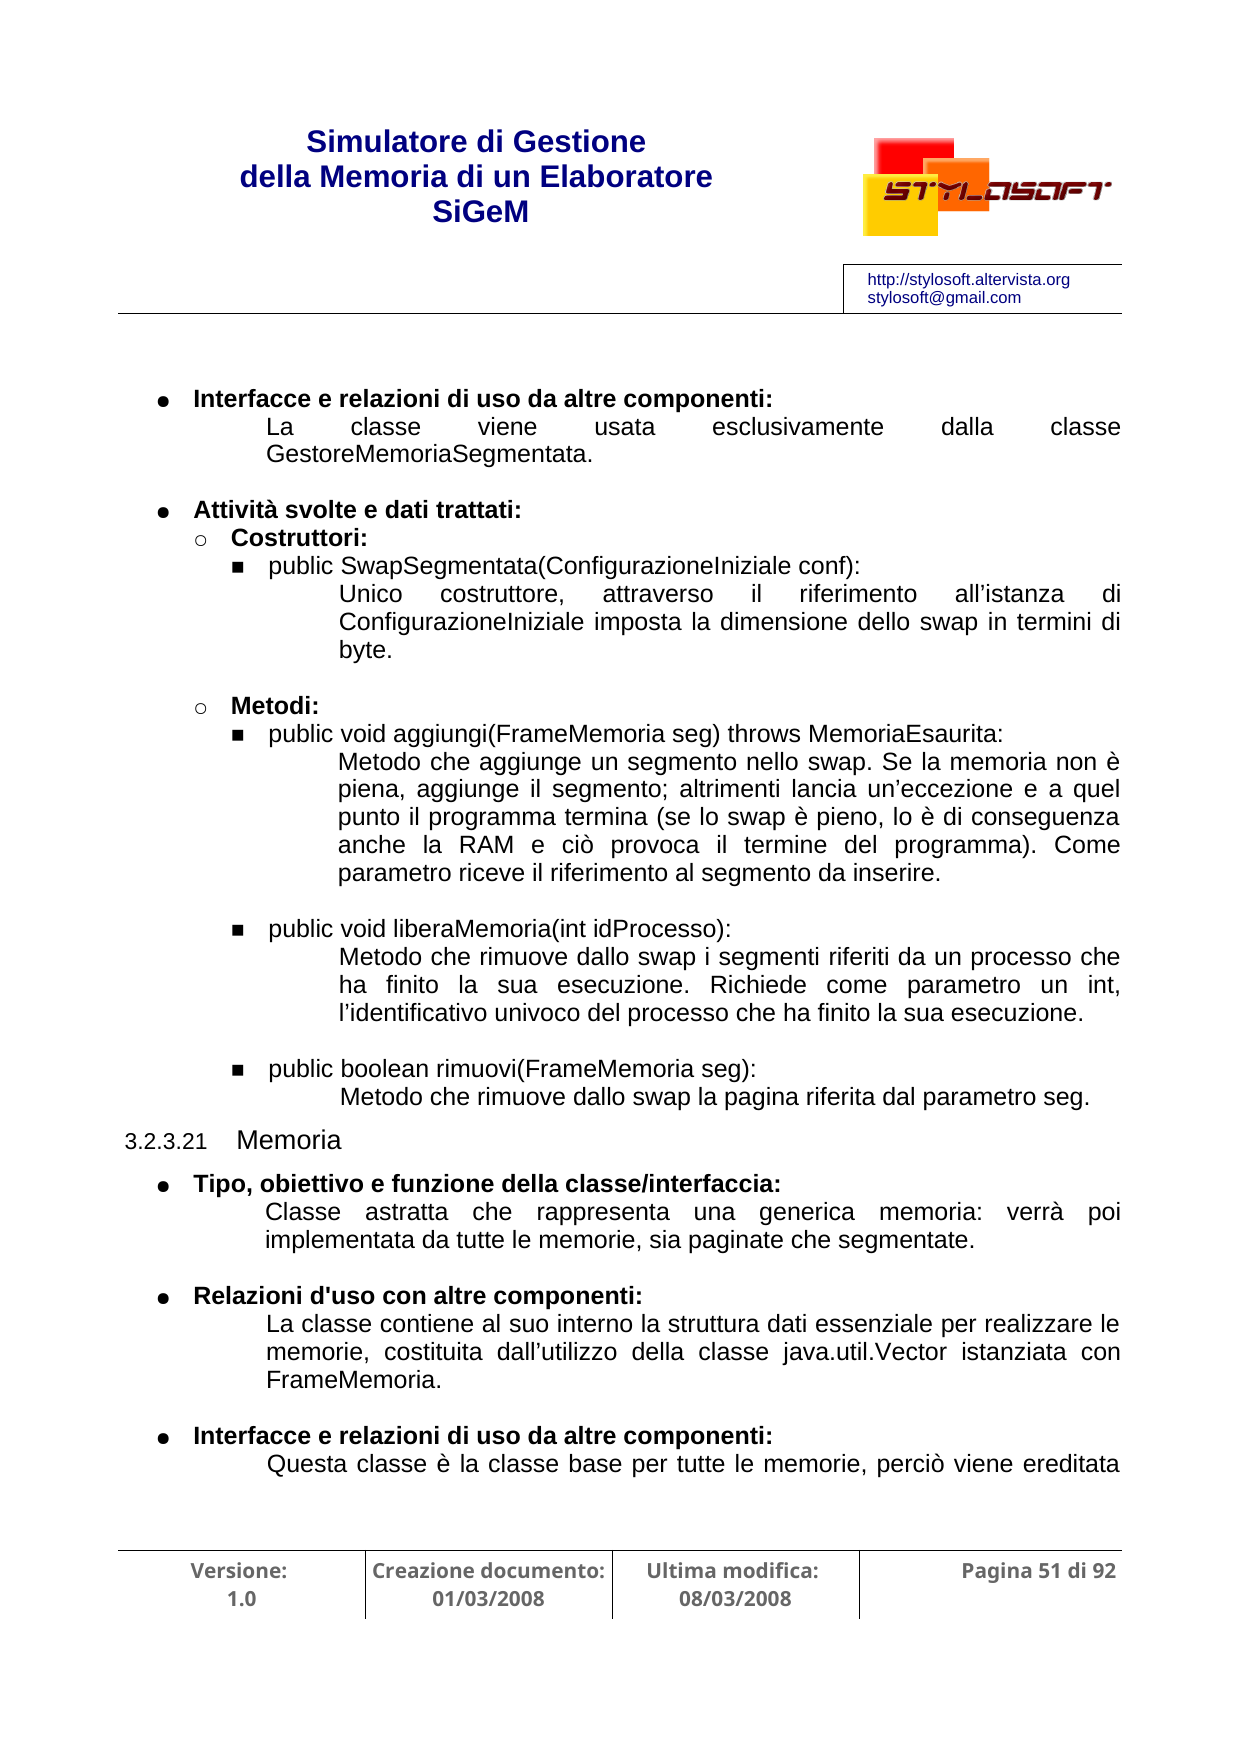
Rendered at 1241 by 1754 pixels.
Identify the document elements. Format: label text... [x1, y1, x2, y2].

subtitle Memoria [118, 1125, 1122, 1155]
list Attività svolte e dati trattati: [156, 496, 1122, 524]
text Classe astratta che rappresenta una generica memoria: verrà poi implementata da tutte le memorie, sia paginate che segmentate. [265, 1198, 1122, 1254]
text Metodo che rimuove dallo swap la pagina riferita dal parametro seg. [339, 1082, 1122, 1110]
list Interfacce e relazioni di uso da altre componenti: [156, 1421, 1122, 1449]
text Questa classe è la classe base per tutte le memorie, perciò viene ereditata [267, 1449, 1122, 1477]
list Costruttori: [193, 524, 1122, 552]
list Metodi: [193, 692, 1122, 719]
list Relazioni d'uso con altre componenti: [156, 1282, 1122, 1310]
list Interfacce e relazioni di uso da altre componenti: [156, 384, 1122, 412]
text La classe contiene al suo interno la struttura dati essenziale per realizzare le memorie, costituita dall’utilizzo della classe java.util.Vector istanziata con FrameMemoria. [266, 1310, 1122, 1393]
picture [848, 123, 1117, 247]
text Metodo che aggiunge un segmento nello swap. Se la memoria non è piena, aggiunge il segmento; altrimenti lancia un’eccezione e a quel punto il programma termina (se lo swap è pieno, lo è di conseguenza anche la RAM e ciò provoca il termine del programma). Come parametro riceve il riferimento al segmento da inserire. [338, 747, 1122, 887]
list public void aggiungi(FrameMemoria seg) throws MemoriaEsaurita: [231, 719, 1122, 747]
text Metodo che rimuove dallo swap i segmenti riferiti da un processo che ha finito la sua esecuzione. Richiede come parametro un int, l’identificativo univoco del processo che ha finito la sua esecuzione. [339, 943, 1122, 1027]
list Tipo, obiettivo e funzione della classe/interfaccia: [156, 1170, 1122, 1198]
list public void liberaMemoria(int idProcesso): [231, 915, 1122, 943]
list public SwapSegmentata(ConfigurazioneIniziale conf): [231, 552, 1122, 580]
list public boolean rimuovi(FrameMemoria seg): [231, 1054, 1122, 1082]
text Unico costruttore, attraverso il riferimento all’istanza di ConfigurazioneIniziale imposta la dimensione dello swap in termini di byte. [339, 580, 1122, 664]
text La classe viene usata esclusivamente dalla classe GestoreMemoriaSegmentata. [266, 412, 1122, 468]
